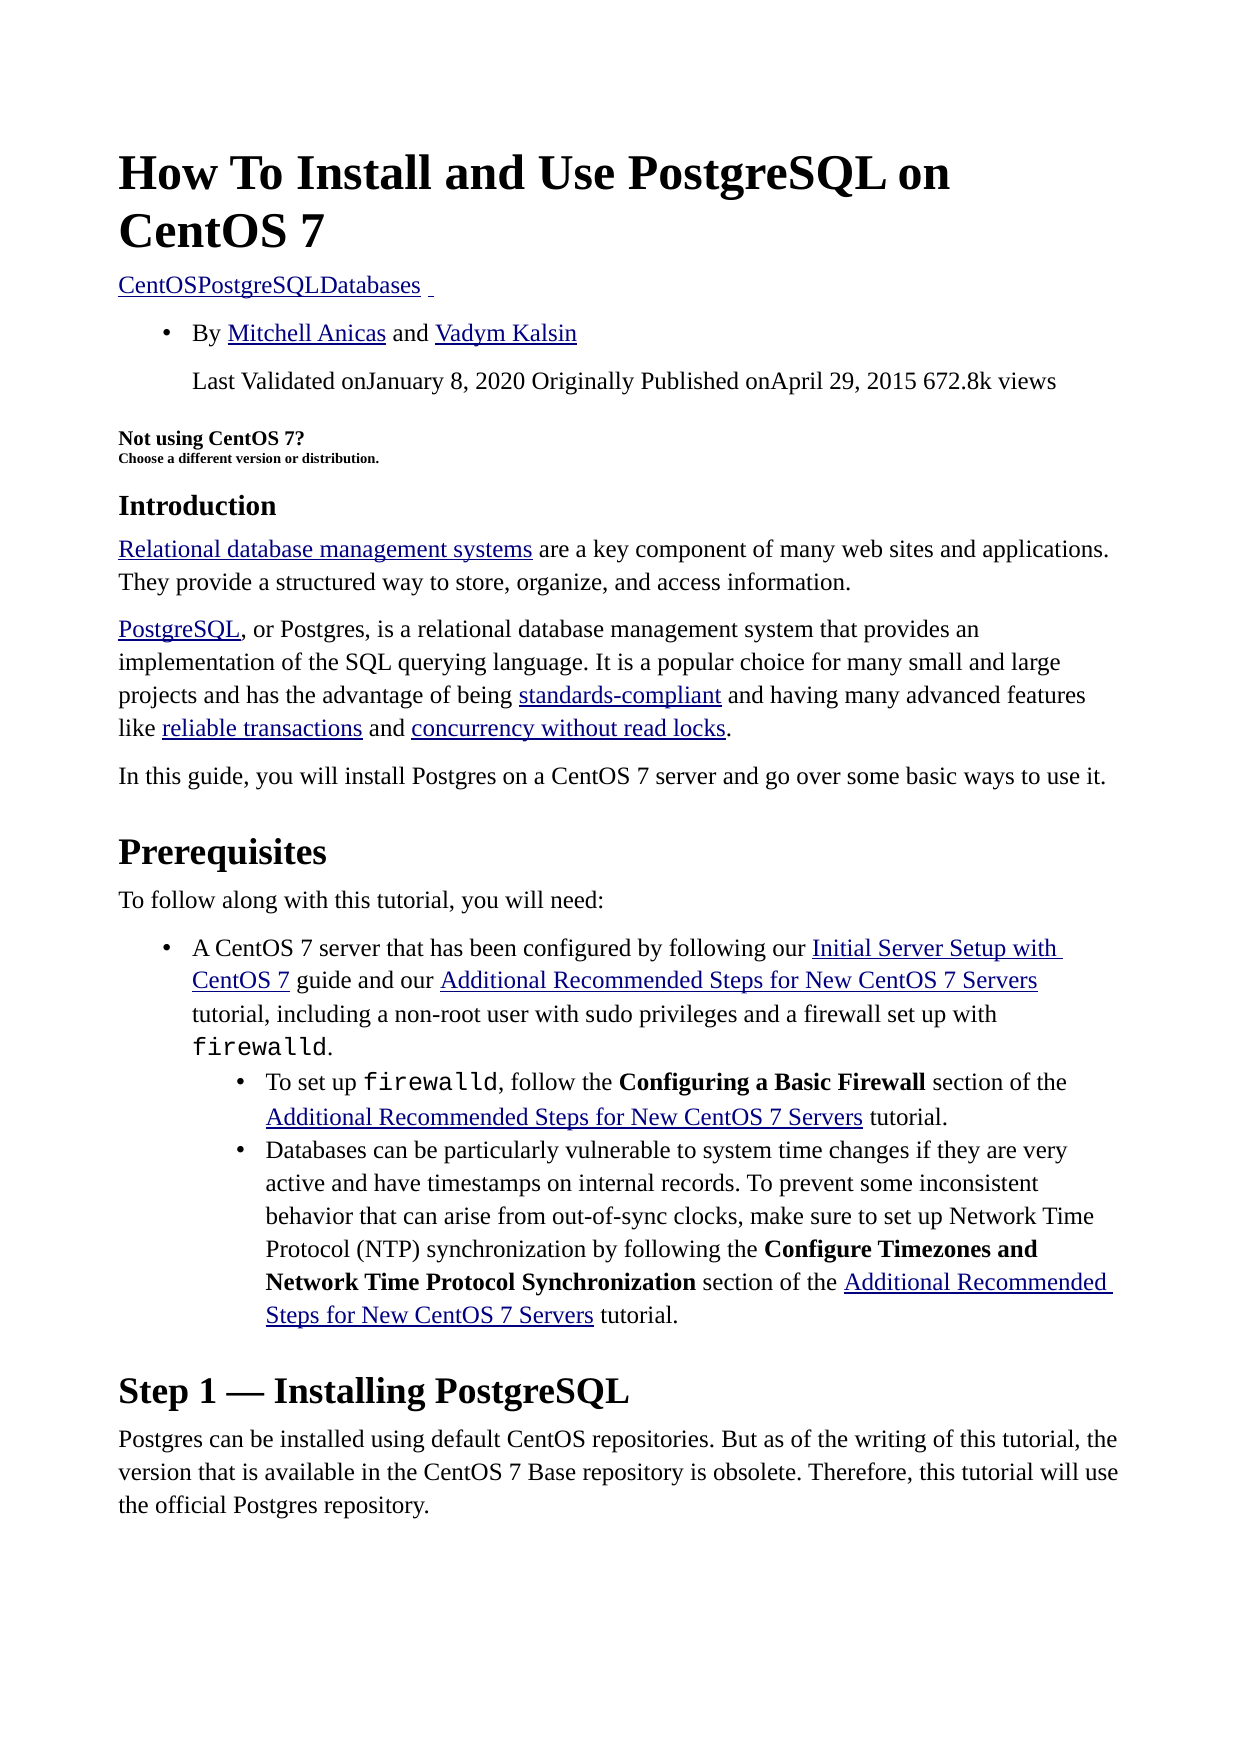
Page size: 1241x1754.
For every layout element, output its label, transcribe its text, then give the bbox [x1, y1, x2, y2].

list To set up firewalld, follow the Configuring a Basic Firewall section of the Additional Recommended Steps for New CentOS 7 Servers tutorial. [236, 1067, 1122, 1131]
list Databases can be particularly vulnerable to system time changes if they are very active and have timestamps on internal records. To prevent some inconsistent behavior that can arise from out-of-sync clocks, make sure to set up Network Time Protocol (NTP) synchronization by following the Configure Timezones and Network Time Protocol Synchronization section of the Additional Recommended Steps for New CentOS 7 Servers tutorial. [236, 1135, 1122, 1329]
text CentOSPostgreSQLDatabases [118, 271, 1122, 299]
list A CentOS 7 server that has been configured by following our Initial Server Setup with CentOS 7 guide and our Additional Recommended Steps for New CentOS 7 Servers tutorial, including a non-root user with sudo privileges and a firewall set up with firewalld. [162, 933, 1122, 1062]
text PostgreSQL, or Postgres, is a relational database management system that provides an implementation of the SQL querying language. It is a popular choice for many small and large projects and has the advantage of being standards-compliant and having many advanced features like reliable transactions and concurrency without read locks. [118, 614, 1122, 742]
subtitle Step 1 — Installing PostgreSQL [118, 1369, 1122, 1412]
text Postgres can be installed using default CentOS repositories. But as of the writing of this tutorial, the version that is available in the CentOS 7 Base repository is obsolete. Therefore, this tutorial will use the official Postgres repository. [118, 1424, 1122, 1519]
list By Mitchell Anicas and Vadym Kalsin [162, 318, 1122, 347]
subtitle Not using CentOS 7? Choose a different version or distribution. [118, 426, 1122, 467]
text Relational database management systems are a key component of many web sites and applications. They provide a structured way to store, organize, and access information. [118, 534, 1122, 595]
text In this guide, you will install Postgres on a CentOS 7 server and go over some basic ways to use it. [118, 761, 1122, 790]
subtitle How To Install and Use PostgreSQL on CentOS 7 [118, 143, 1122, 258]
subtitle Prerequisites [118, 829, 1122, 872]
text To follow along with this tutorial, you will need: [118, 885, 1122, 914]
list Last Validated onJanuary 8, 2020 Originally Published onApril 29, 2015 672.8k views [162, 366, 1122, 394]
subtitle Introduction [118, 488, 1122, 521]
